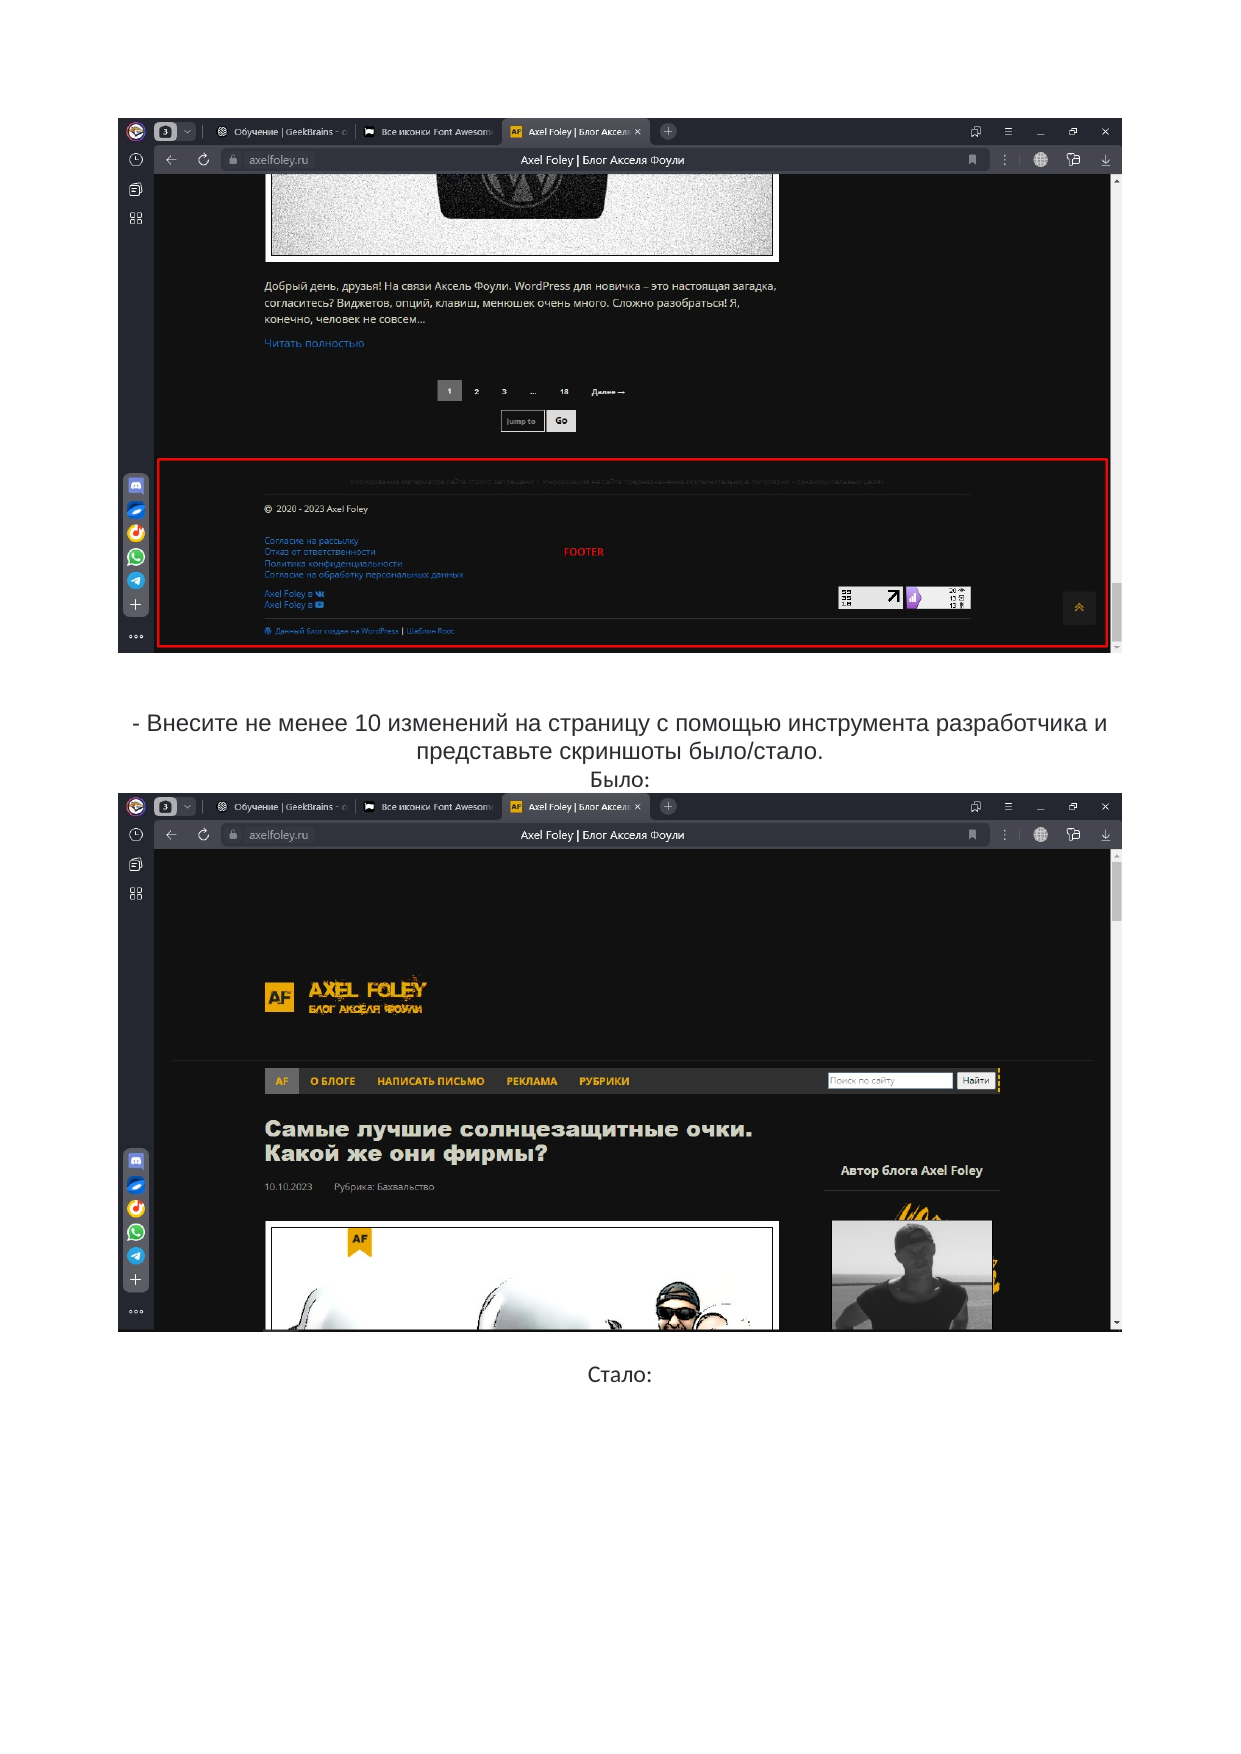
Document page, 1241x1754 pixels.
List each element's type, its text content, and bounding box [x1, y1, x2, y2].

text Стало: [118, 1359, 1122, 1389]
text - Внесите не менее 10 изменений на страницу с помощью инструмента разработчика и представьте скриншоты было/стало. [118, 709, 1122, 764]
text Было: [118, 764, 1122, 793]
